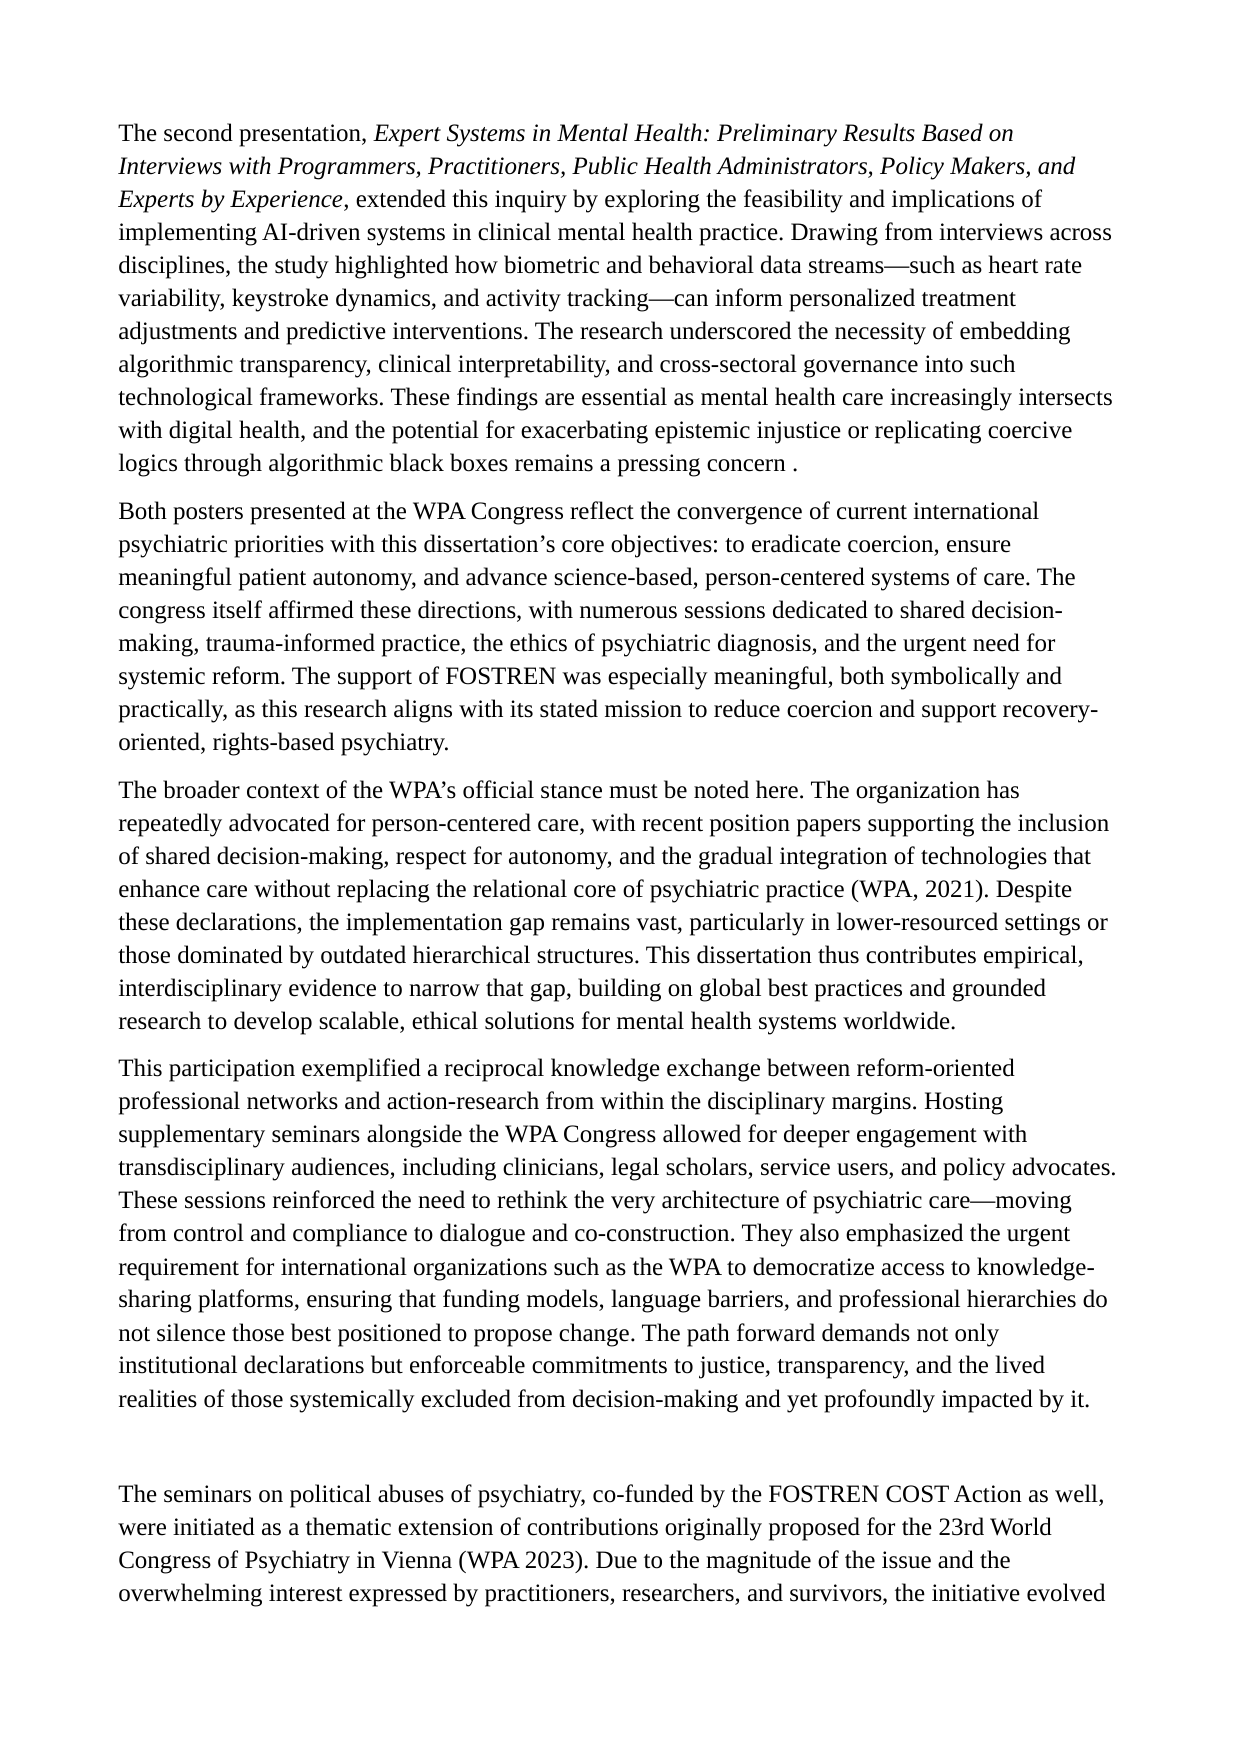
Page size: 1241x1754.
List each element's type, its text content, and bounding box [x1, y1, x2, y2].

text The second presentation, Expert Systems in Mental Health: Preliminary Results Based on Interviews with Programmers, Practitioners, Public Health Administrators, Policy Makers, and Experts by Experience, extended this inquiry by exploring the feasibility and implications of implementing AI-driven systems in clinical mental health practice. Drawing from interviews across disciplines, the study highlighted how biometric and behavioral data streams—such as heart rate variability, keystroke dynamics, and activity tracking—can inform personalized treatment adjustments and predictive interventions. The research underscored the necessity of embedding algorithmic transparency, clinical interpretability, and cross-sectoral governance into such technological frameworks. These findings are essential as mental health care increasingly intersects with digital health, and the potential for exacerbating epistemic injustice or replicating coercive logics through algorithmic black boxes remains a pressing concern . [118, 118, 1122, 477]
text The seminars on political abuses of psychiatry, co-funded by the FOSTREN COST Action as well, were initiated as a thematic extension of contributions originally proposed for the 23rd World Congress of Psychiatry in Vienna (WPA 2023). Due to the magnitude of the issue and the overwhelming interest expressed by practitioners, researchers, and survivors, the initiative evolved [118, 1479, 1122, 1607]
text The broader context of the WPA’s official stance must be noted here. The organization has repeatedly advocated for person-centered care, with recent position papers supporting the inclusion of shared decision-making, respect for autonomy, and the gradual integration of technologies that enhance care without replacing the relational core of psychiatric practice (WPA, 2021). Despite these declarations, the implementation gap remains vast, particularly in lower-resourced settings or those dominated by outdated hierarchical structures. This dissertation thus contributes empirical, interdisciplinary evidence to narrow that gap, building on global best practices and grounded research to develop scalable, ethical solutions for mental health systems worldwide. [118, 775, 1122, 1034]
text This participation exemplified a reciprocal knowledge exchange between reform-oriented professional networks and action-research from within the disciplinary margins. Hosting supplementary seminars alongside the WPA Congress allowed for deeper engagement with transdisciplinary audiences, including clinicians, legal scholars, service users, and policy advocates. These sessions reinforced the need to rethink the very architecture of psychiatric care—moving from control and compliance to dialogue and co-construction. They also emphasized the urgent requirement for international organizations such as the WPA to democratize access to knowledge-sharing platforms, ensuring that funding models, language barriers, and professional hierarchies do not silence those best positioned to propose change. The path forward demands not only institutional declarations but enforceable commitments to justice, transparency, and the lived realities of those systemically excluded from decision-making and yet profoundly impacted by it. [118, 1053, 1122, 1412]
text Both posters presented at the WPA Congress reflect the convergence of current international psychiatric priorities with this dissertation’s core objectives: to eradicate coercion, ensure meaningful patient autonomy, and advance science-based, person-centered systems of care. The congress itself affirmed these directions, with numerous sessions dedicated to shared decision-making, trauma-informed practice, the ethics of psychiatric diagnosis, and the urgent need for systemic reform. The support of FOSTREN was especially meaningful, both symbolically and practically, as this research aligns with its stated mission to reduce coercion and support recovery-oriented, rights-based psychiatry. [118, 496, 1122, 756]
